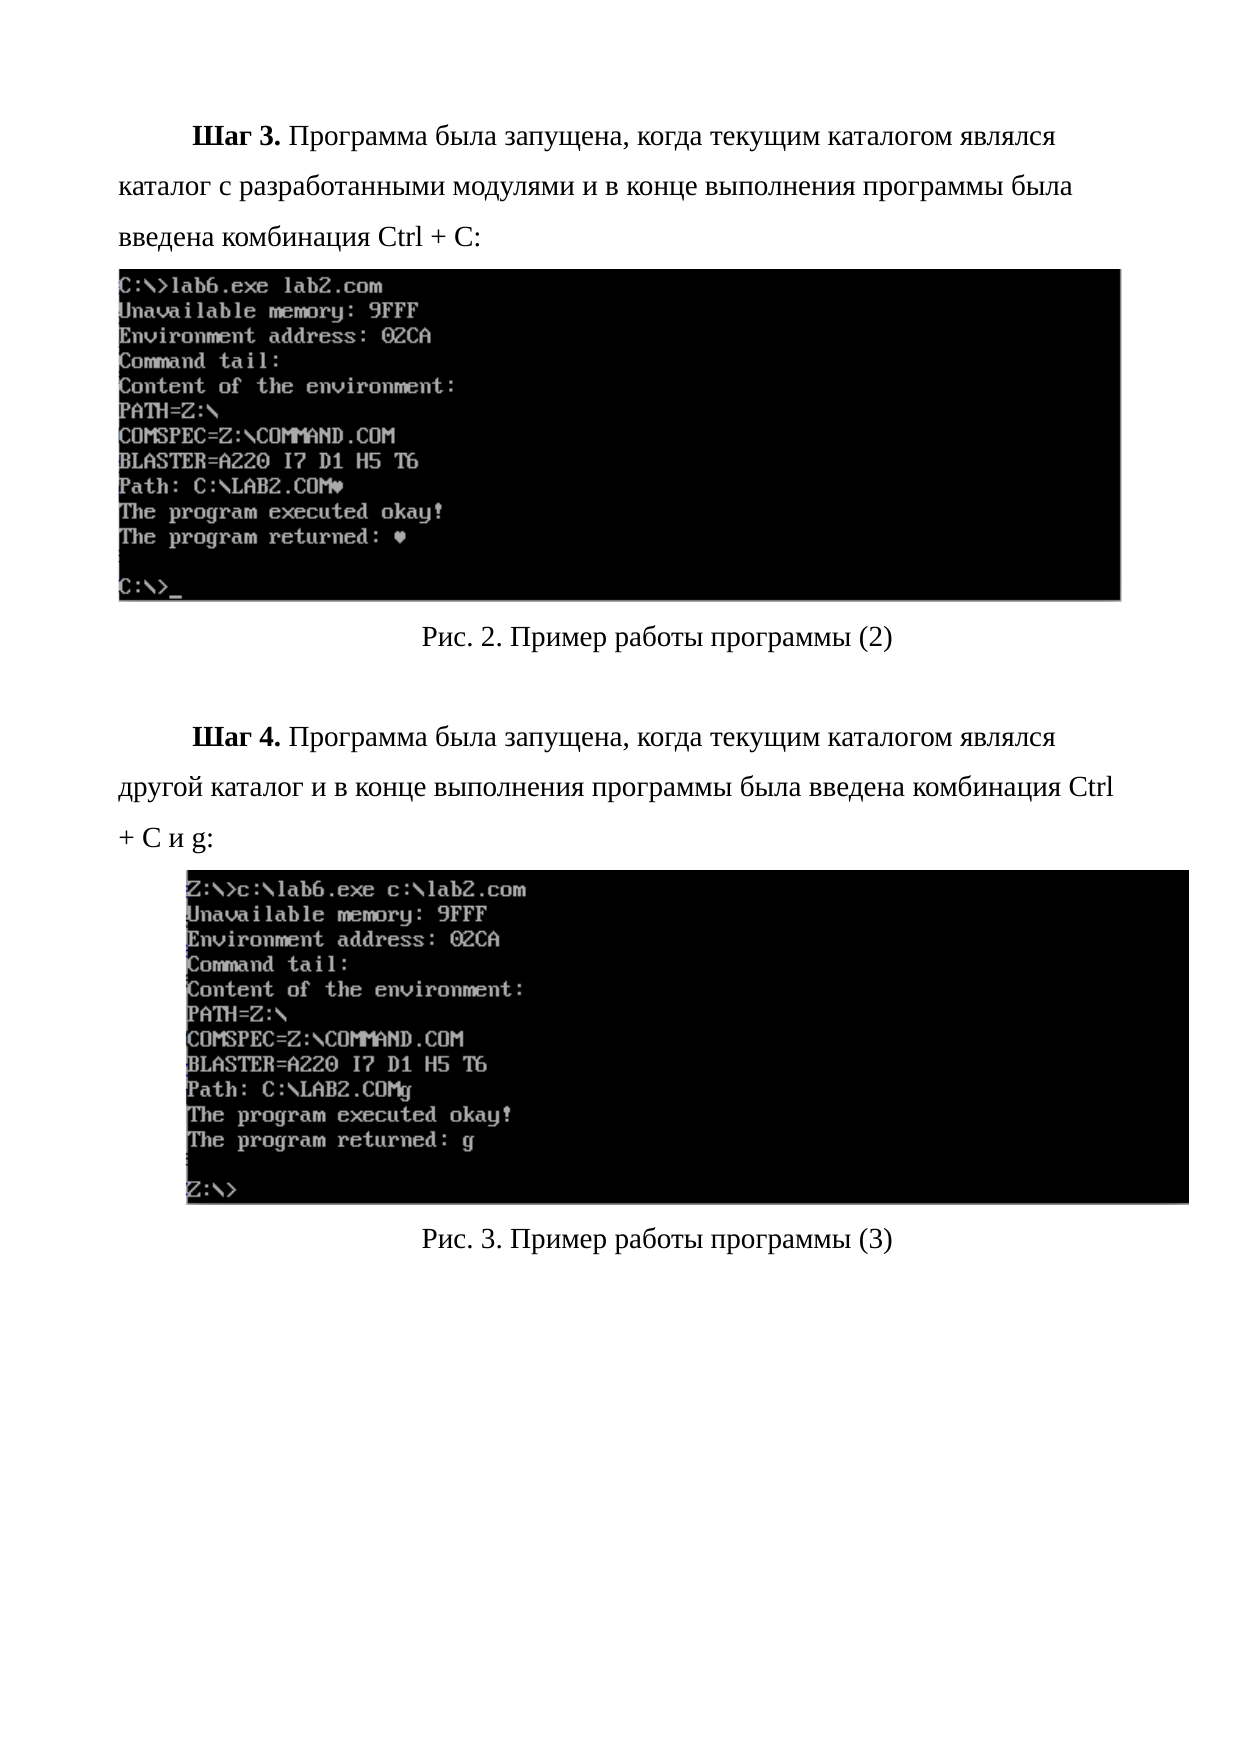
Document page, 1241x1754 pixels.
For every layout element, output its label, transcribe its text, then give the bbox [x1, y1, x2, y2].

picture [185, 870, 1189, 1205]
text Шаг 4. Программа была запущена, когда текущим каталогом являлся другой каталог и в конце выполнения программы была введена комбинация Ctrl + C и g: [118, 719, 1122, 853]
text Шаг 3. Программа была запущена, когда текущим каталогом являлся каталог с разработанными модулями и в конце выполнения программы была введена комбинация Ctrl + C: [118, 118, 1122, 252]
picture [118, 269, 1122, 602]
text Рис. 3. Пример работы программы (3) [118, 870, 1122, 1255]
text Рис. 2. Пример работы программы (2) [118, 602, 1122, 652]
